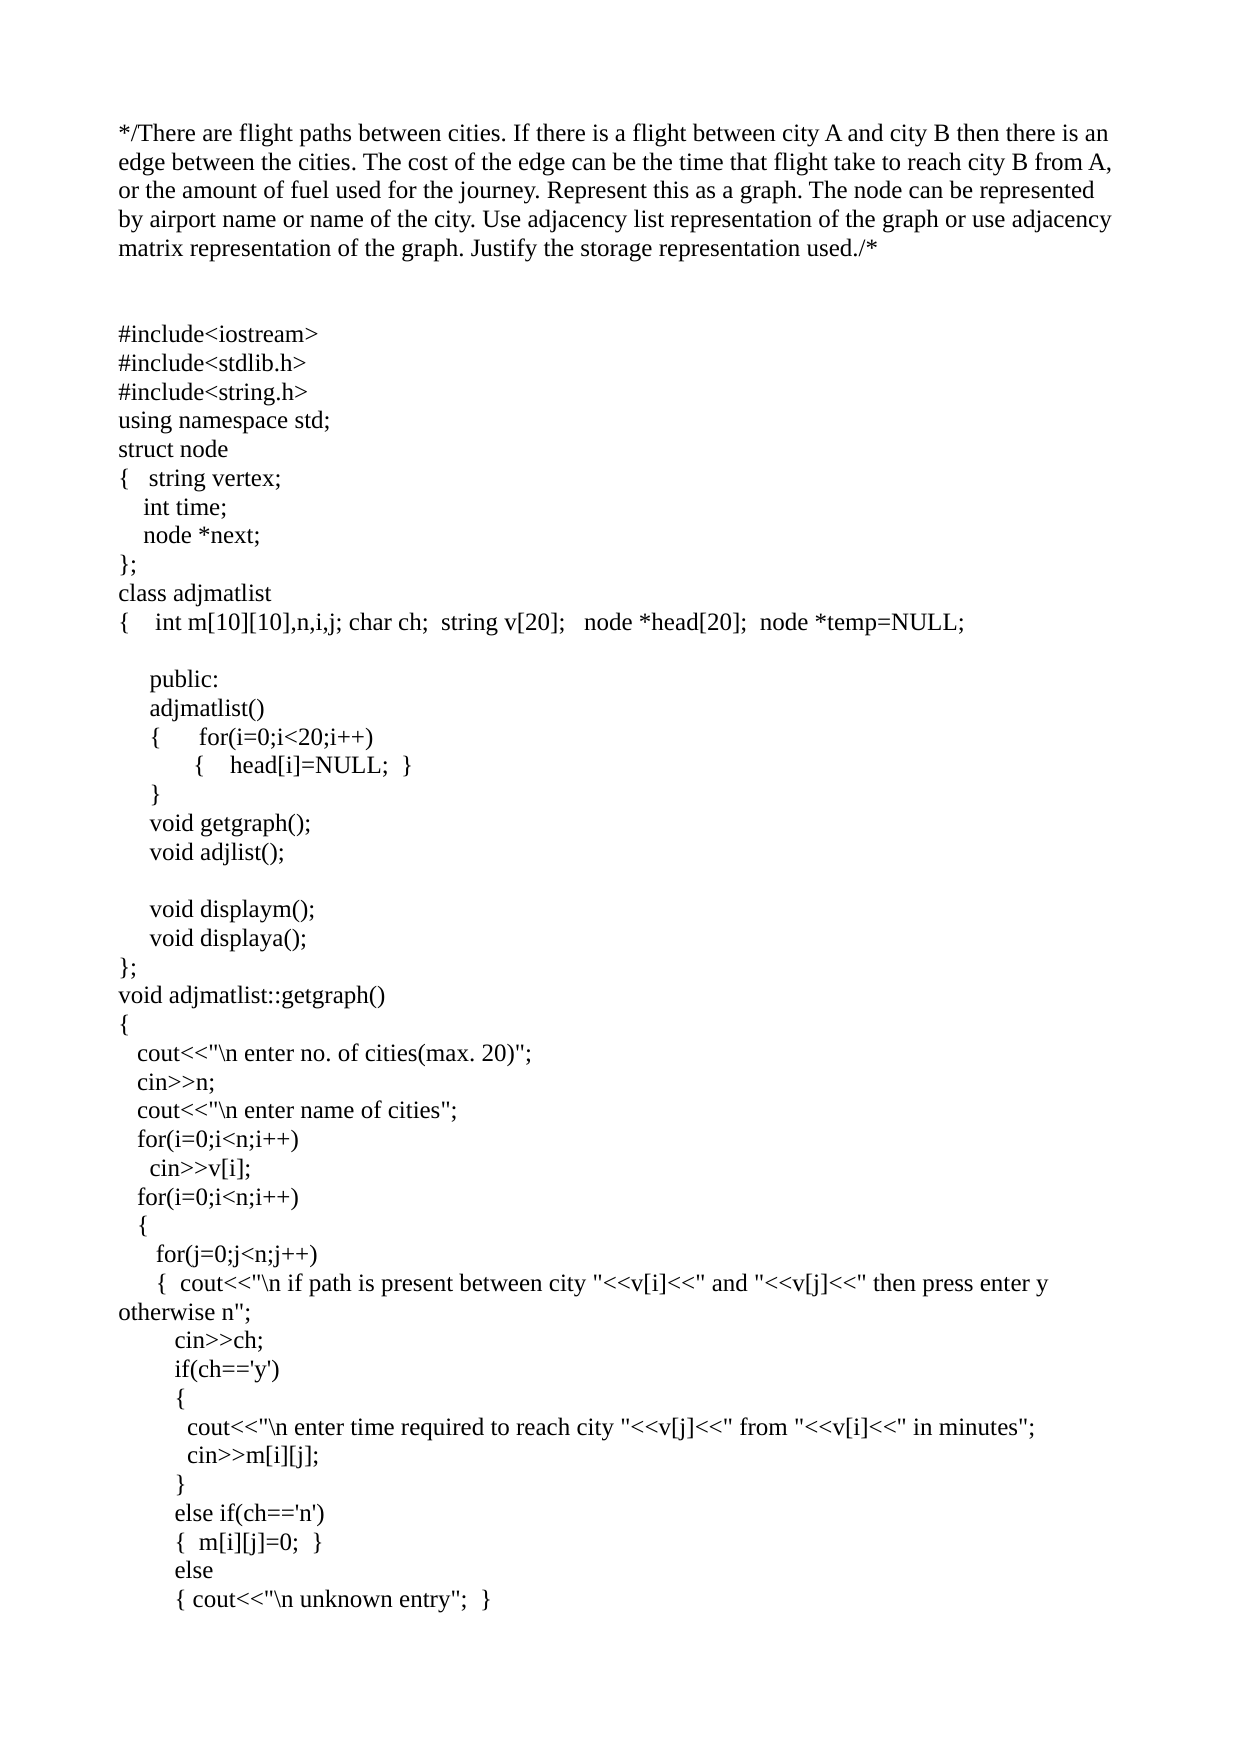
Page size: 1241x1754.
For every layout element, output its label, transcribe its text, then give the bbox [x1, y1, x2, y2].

text { [118, 1211, 1122, 1239]
text else if(ch=='n') [118, 1498, 1122, 1527]
text cin>>m[i][j]; [118, 1441, 1122, 1469]
text */There are flight paths between cities. If there is a flight between city A and city B then there is an edge between the cities. The cost of the edge can be the time that flight take to reach city B from A, or the amount of fuel used for the journey. Represent this as a graph. The node can be represented by airport name or name of the city. Use adjacency list representation of the graph or use adjacency matrix representation of the graph. Justify the storage representation used./* [118, 118, 1122, 262]
text using namespace std; [118, 406, 1122, 434]
text #include<iostream> [118, 319, 1122, 348]
text { int m[10][10],n,i,j; char ch; string v[20]; node *head[20]; node *temp=NULL; [118, 607, 1122, 636]
text cin>>v[i]; [118, 1153, 1122, 1182]
text void adjlist(); [118, 837, 1122, 866]
text cout<<"\n enter name of cities"; [118, 1096, 1122, 1124]
text else [118, 1556, 1122, 1584]
text void displaya(); [118, 923, 1122, 952]
text #include<string.h> [118, 377, 1122, 406]
text { [118, 1009, 1122, 1038]
text { string vertex; [118, 463, 1122, 492]
text }; [118, 952, 1122, 981]
text for(j=0;j<n;j++) [118, 1239, 1122, 1268]
text } [118, 779, 1122, 808]
text { cout<<"\n if path is present between city "<<v[i]<<" and "<<v[j]<<" then press enter y otherwise n"; [118, 1268, 1122, 1326]
text cout<<"\n enter no. of cities(max. 20)"; [118, 1038, 1122, 1067]
text { m[i][j]=0; } [118, 1527, 1122, 1556]
text #include<stdlib.h> [118, 348, 1122, 377]
text public: [118, 664, 1122, 693]
text void displaym(); [118, 894, 1122, 923]
text int time; [118, 492, 1122, 521]
text struct node [118, 434, 1122, 463]
text cin>>n; [118, 1067, 1122, 1096]
text cout<<"\n enter time required to reach city "<<v[j]<<" from "<<v[i]<<" in minutes"; [118, 1412, 1122, 1441]
text } [118, 1469, 1122, 1498]
text { for(i=0;i<20;i++) [118, 722, 1122, 751]
text class adjmatlist [118, 578, 1122, 607]
text for(i=0;i<n;i++) [118, 1124, 1122, 1153]
text void adjmatlist::getgraph() [118, 981, 1122, 1009]
text if(ch=='y') [118, 1354, 1122, 1383]
text }; [118, 549, 1122, 578]
text { head[i]=NULL; } [118, 751, 1122, 779]
text { [118, 1383, 1122, 1412]
text adjmatlist() [118, 693, 1122, 722]
text cin>>ch; [118, 1326, 1122, 1354]
text void getgraph(); [118, 808, 1122, 837]
text for(i=0;i<n;i++) [118, 1182, 1122, 1211]
text { cout<<"\n unknown entry"; } [118, 1584, 1122, 1613]
text node *next; [118, 521, 1122, 549]
